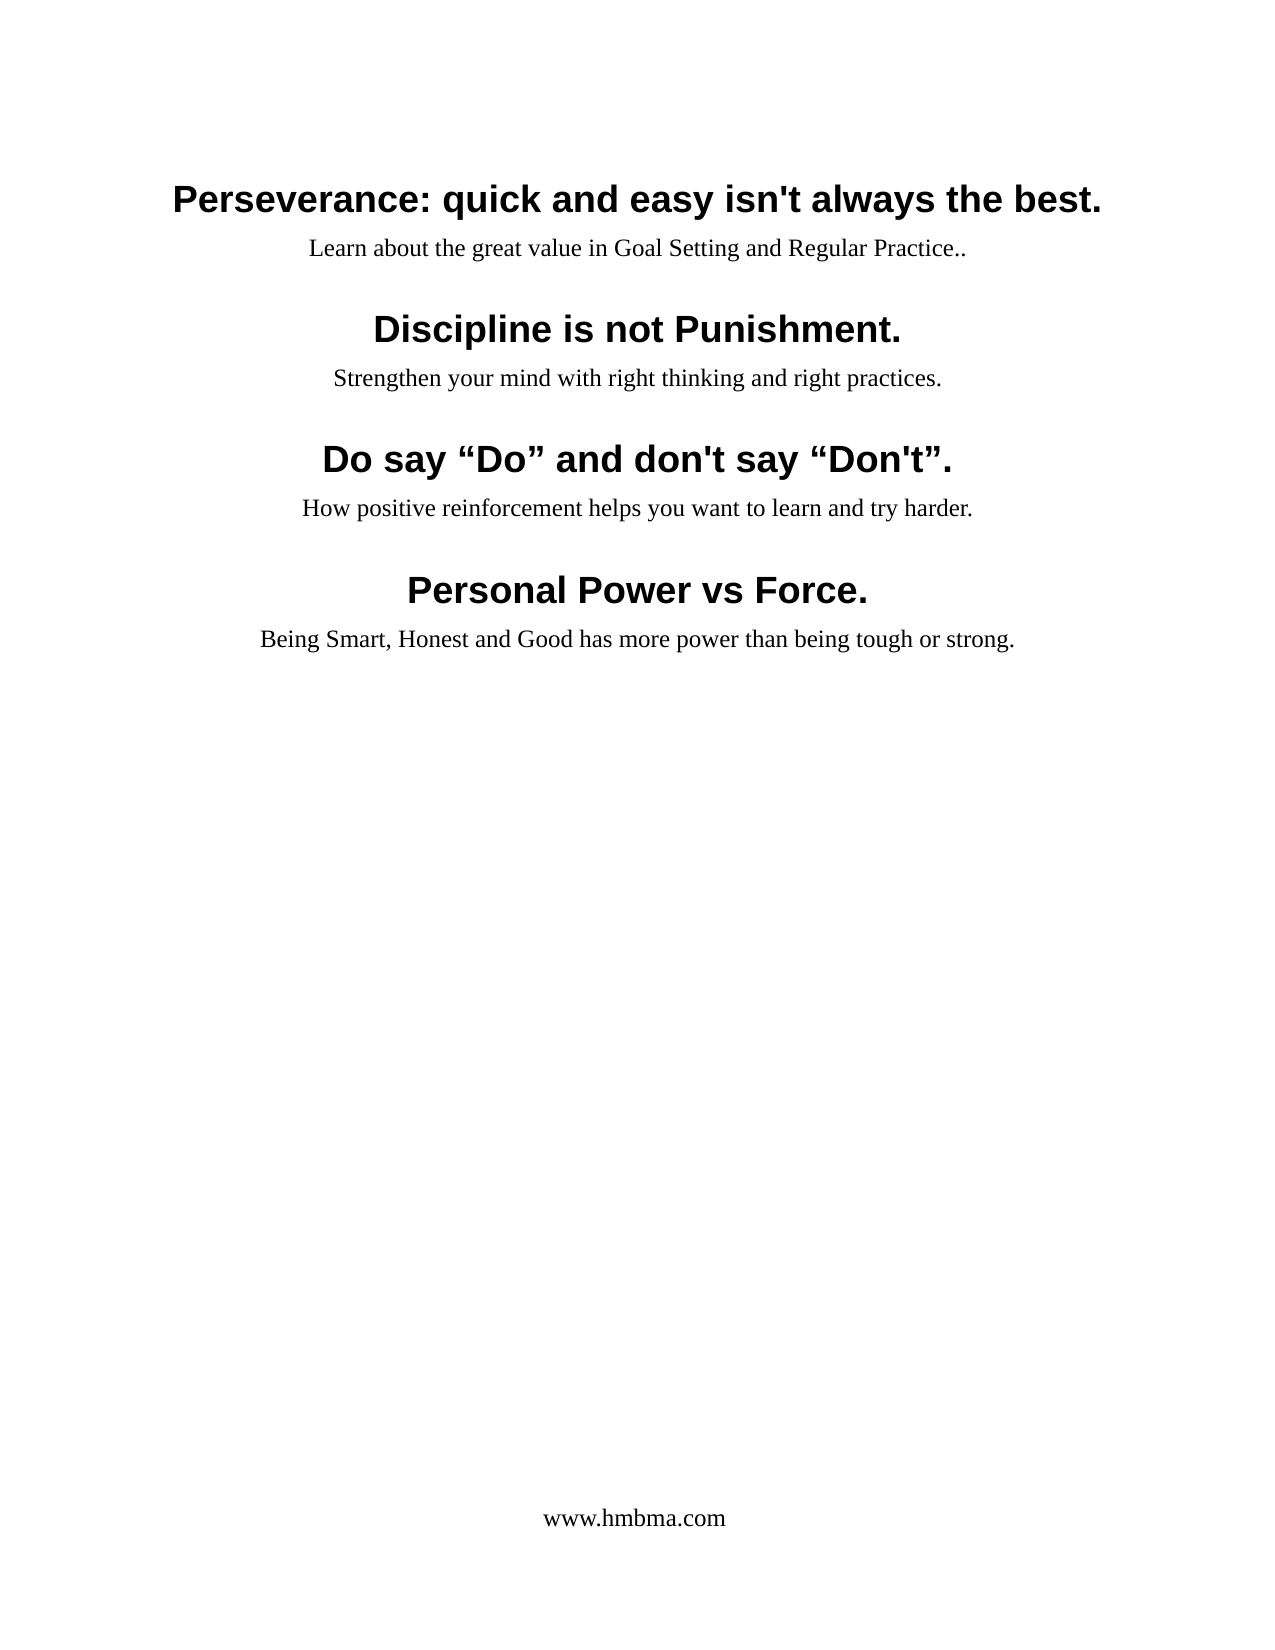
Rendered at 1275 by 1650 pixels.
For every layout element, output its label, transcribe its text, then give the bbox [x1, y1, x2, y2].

subtitle Perseverance: quick and easy isn't always the best. [118, 177, 1157, 221]
subtitle Discipline is not Punishment. [118, 307, 1157, 351]
text Learn about the great value in Goal Setting and Regular Practice.. [118, 233, 1157, 262]
text Being Smart, Honest and Good has more power than being tough or strong. [118, 624, 1157, 652]
subtitle Do say “Do” and don't say “Don't”. [118, 437, 1157, 481]
subtitle Personal Power vs Force. [118, 567, 1157, 611]
text How positive reinforcement helps you want to learn and try harder. [118, 493, 1157, 522]
text Strengthen your mind with right thinking and right practices. [118, 363, 1157, 392]
